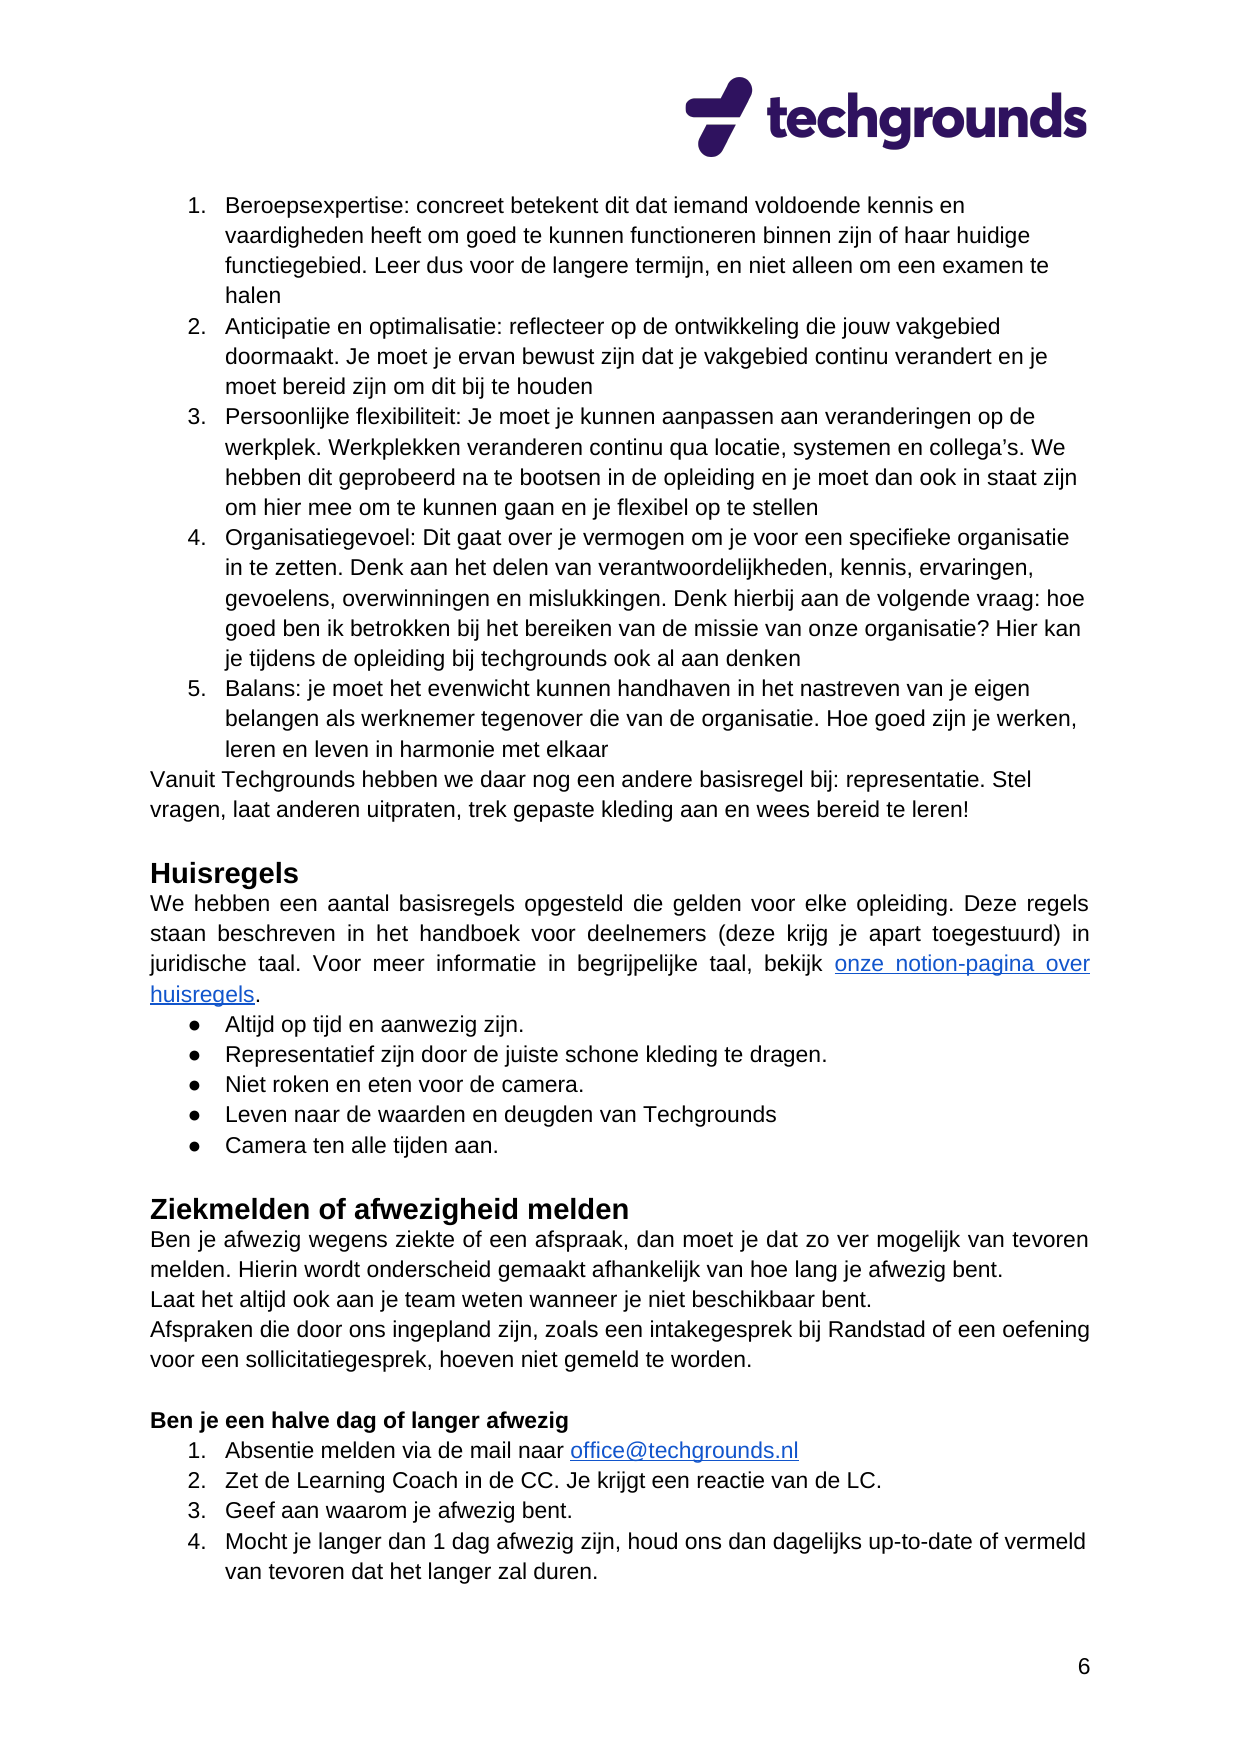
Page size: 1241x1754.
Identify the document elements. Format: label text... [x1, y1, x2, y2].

list Anticipatie en optimalisatie: reflecteer op de ontwikkeling die jouw vakgebied doormaakt. Je moet je ervan bewust zijn dat je vakgebied continu verandert en je moet bereid zijn om dit bij te houden [187, 313, 1090, 399]
subtitle Ziekmelden of afwezigheid melden [150, 1192, 1090, 1226]
text Ben je een halve dag of langer afwezig [150, 1407, 1090, 1433]
list Mocht je langer dan 1 dag afwezig zijn, houd ons dan dagelijks up-to-date of vermeld van tevoren dat het langer zal duren. [187, 1528, 1090, 1584]
list Niet roken en eten voor de camera. [187, 1071, 1090, 1098]
list Zet de Learning Coach in de CC. Je krijgt een reactie van de LC. [187, 1467, 1090, 1494]
subtitle Huisregels [150, 856, 1090, 890]
list Organisatiegevoel: Dit gaat over je vermogen om je voor een specifieke organisatie in te zetten. Denk aan het delen van verantwoordelijkheden, kennis, ervaringen, gevoelens, overwinningen en mislukkingen. Denk hierbij aan de volgende vraag: hoe goed ben ik betrokken bij het bereiken van de missie van onze organisatie? Hier kan je tijdens de opleiding bij techgrounds ook al aan denken [187, 524, 1090, 671]
picture [685, 77, 1087, 157]
list Geef aan waarom je afwezig bent. [187, 1497, 1090, 1524]
text Vanuit Techgrounds hebben we daar nog een andere basisregel bij: representatie. Stel vragen, laat anderen uitpraten, trek gepaste kleding aan en wees bereid te leren! [150, 766, 1090, 853]
list Persoonlijke flexibiliteit: Je moet je kunnen aanpassen aan veranderingen op de werkplek. Werkplekken veranderen continu qua locatie, systemen en collega’s. We hebben dit geprobeerd na te bootsen in de opleiding en je moet dan ook in staat zijn om hier mee om te kunnen gaan en je flexibel op te stellen [187, 403, 1090, 520]
list Beroepsexpertise: concreet betekent dit dat iemand voldoende kennis en vaardigheden heeft om goed te kunnen functioneren binnen zijn of haar huidige functiegebied. Leer dus voor de langere termijn, en niet alleen om een examen te halen [187, 192, 1090, 309]
text Ben je afwezig wegens ziekte of een afspraak, dan moet je dat zo ver mogelijk van tevoren melden. Hierin wordt onderscheid gemaakt afhankelijk van hoe lang je afwezig bent. [150, 1226, 1090, 1282]
text Afspraken die door ons ingepland zijn, zoals een intakegesprek bij Randstad of een oefening voor een sollicitatiegesprek, hoeven niet gemeld te worden. [150, 1316, 1090, 1373]
list Balans: je moet het evenwicht kunnen handhaven in het nastreven van je eigen belangen als werknemer tegenover die van de organisatie. Hoe goed zijn je werken, leren en leven in harmonie met elkaar [187, 675, 1090, 762]
text We hebben een aantal basisregels opgesteld die gelden voor elke opleiding. Deze regels staan beschreven in het handboek voor deelnemers (deze krijg je apart toegestuurd) in juridische taal. Voor meer informatie in begrijpelijke taal, bekijk onze notion-pagina over huisregels. [150, 890, 1090, 1007]
list Altijd op tijd en aanwezig zijn. [187, 1011, 1090, 1037]
list Leven naar de waarden en deugden van Techgrounds [187, 1101, 1090, 1128]
list Absentie melden via de mail naar office@techgrounds.nl [187, 1437, 1090, 1463]
list Representatief zijn door de juiste schone kleding te dragen. [187, 1041, 1090, 1067]
text Laat het altijd ook aan je team weten wanneer je niet beschikbaar bent. [150, 1286, 1090, 1312]
list Camera ten alle tijden aan. [187, 1132, 1090, 1158]
